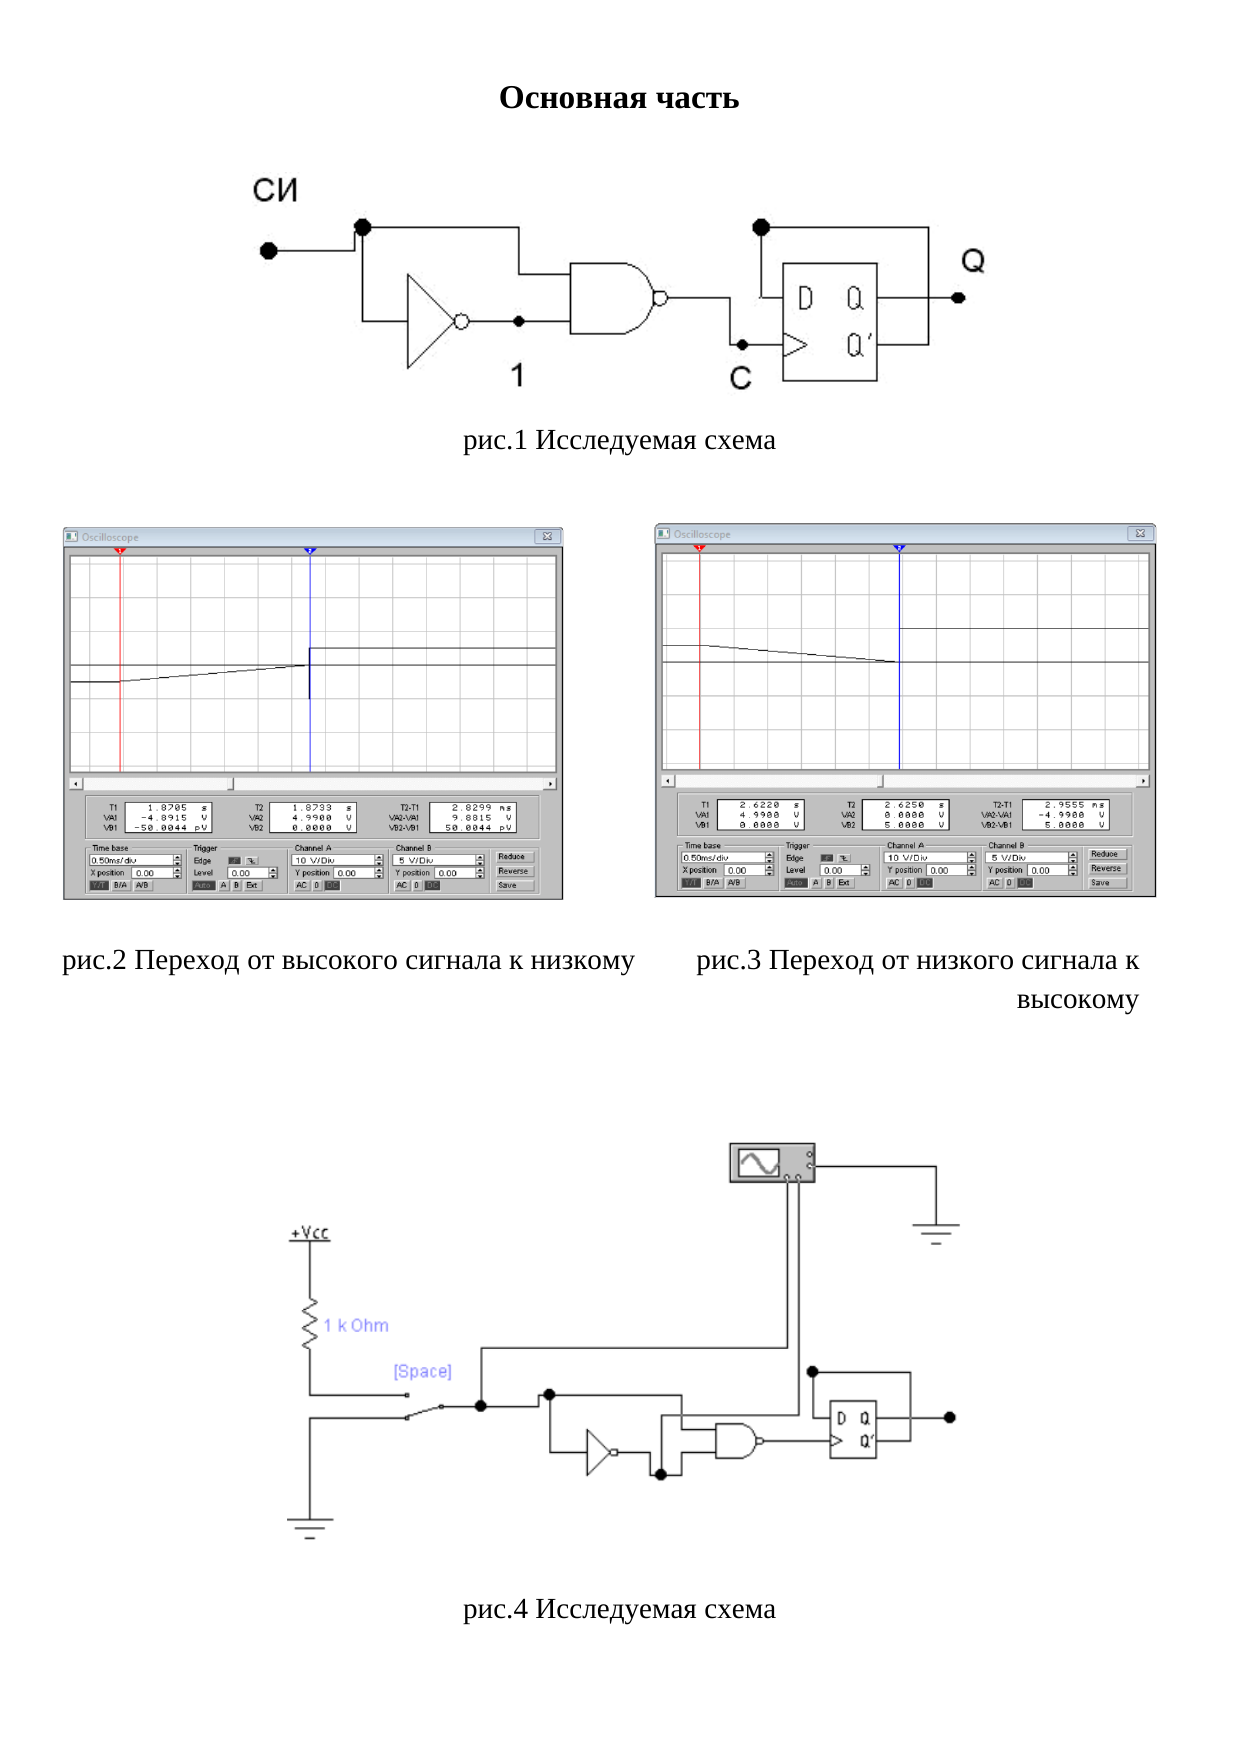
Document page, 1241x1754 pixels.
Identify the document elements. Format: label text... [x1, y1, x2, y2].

picture [654, 523, 1157, 898]
picture [287, 1142, 961, 1540]
text рис.1 Исследуемая схема [49, 187, 1190, 455]
picture [62, 527, 564, 900]
text рис.4 Исследуемая схема [49, 1591, 1190, 1625]
text рис.2 Переход от высокого сигнала к низкому рис.3 Переход от низкого сигнала к высокому [3, 942, 1139, 1014]
picture [251, 172, 989, 396]
text Основная часть [60, 77, 1178, 115]
